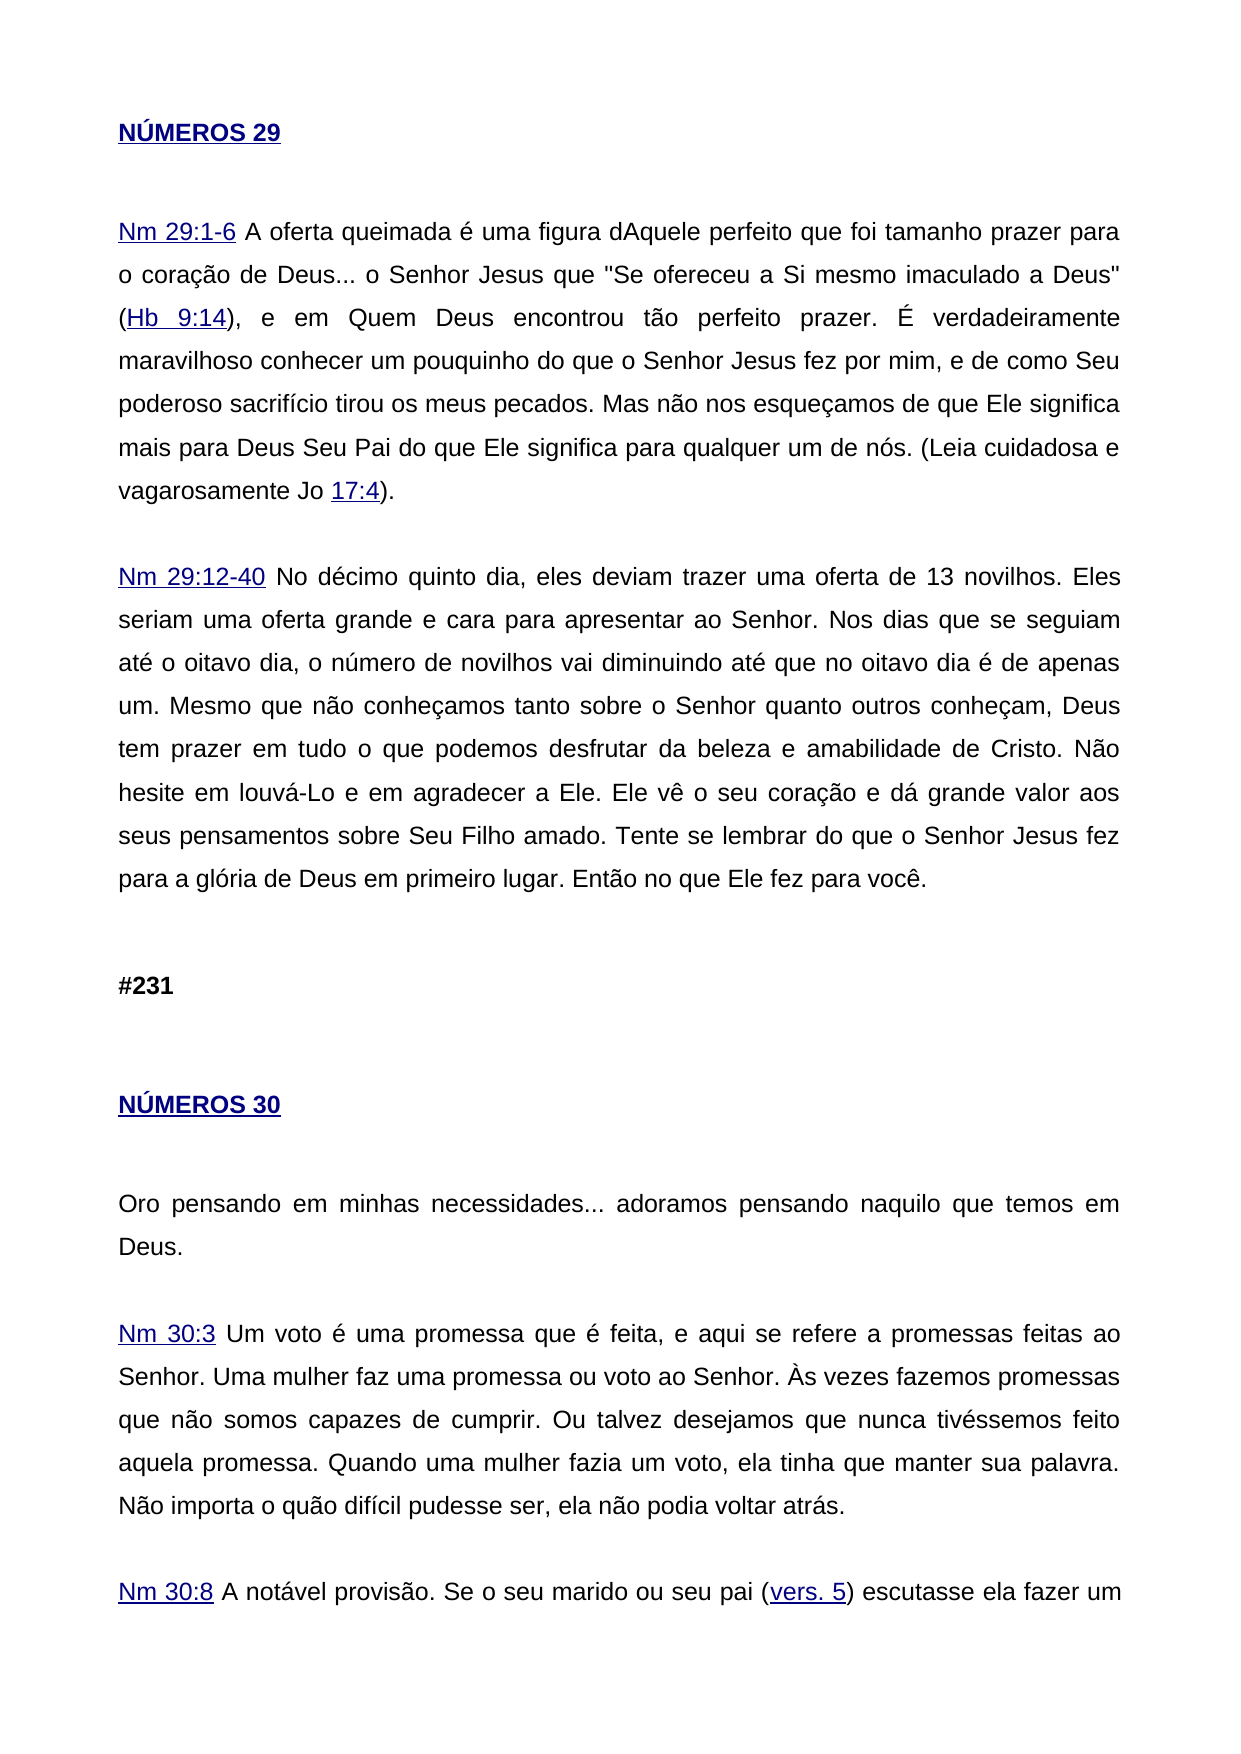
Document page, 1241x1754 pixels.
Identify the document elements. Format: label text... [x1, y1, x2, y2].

subtitle #231 [118, 971, 1122, 999]
text Oro pensando em minhas necessidades... adoramos pensando naquilo que temos em Deus. [118, 1189, 1122, 1261]
text Nm 30:8 A notável provisão. Se o seu marido ou seu pai (vers. 5) escutasse ela fazer um [118, 1577, 1122, 1606]
text Nm 29:1-6 A oferta queimada é uma figura dAquele perfeito que foi tamanho prazer para o coração de Deus... o Senhor Jesus que "Se ofereceu a Si mesmo imaculado a Deus" (Hb 9:14), e em Quem Deus encontrou tão perfeito prazer. É verdadeiramente maravilhoso conhecer um pouquinho do que o Senhor Jesus fez por mim, e de como Seu poderoso sacrifício tirou os meus pecados. Mas não nos esqueçamos de que Ele significa mais para Deus Seu Pai do que Ele significa para qualquer um de nós. (Leia cuidadosa e vagarosamente Jo 17:4). [118, 217, 1122, 504]
subtitle NÚMEROS 30 [118, 1090, 1122, 1119]
text Nm 30:3 Um voto é uma promessa que é feita, e aqui se refere a promessas feitas ao Senhor. Uma mulher faz uma promessa ou voto ao Senhor. Às vezes fazemos promessas que não somos capazes de cumprir. Ou talvez desejamos que nunca tivéssemos feito aquela promessa. Quando uma mulher fazia um voto, ela tinha que manter sua palavra. Não importa o quão difícil pudesse ser, ela não podia voltar atrás. [118, 1318, 1122, 1520]
text Nm 29:12-40 No décimo quinto dia, eles deviam trazer uma oferta de 13 novilhos. Eles seriam uma oferta grande e cara para apresentar ao Senhor. Nos dias que se seguiam até o oitavo dia, o número de novilhos vai diminuindo até que no oitavo dia é de apenas um. Mesmo que não conheçamos tanto sobre o Senhor quanto outros conheçam, Deus tem prazer em tudo o que podemos desfrutar da beleza e amabilidade de Cristo. Não hesite em louvá-Lo e em agradecer a Ele. Ele vê o seu coração e dá grande valor aos seus pensamentos sobre Seu Filho amado. Tente se lembrar do que o Senhor Jesus fez para a glória de Deus em primeiro lugar. Então no que Ele fez para você. [118, 562, 1122, 892]
subtitle NÚMEROS 29 [118, 118, 1122, 147]
